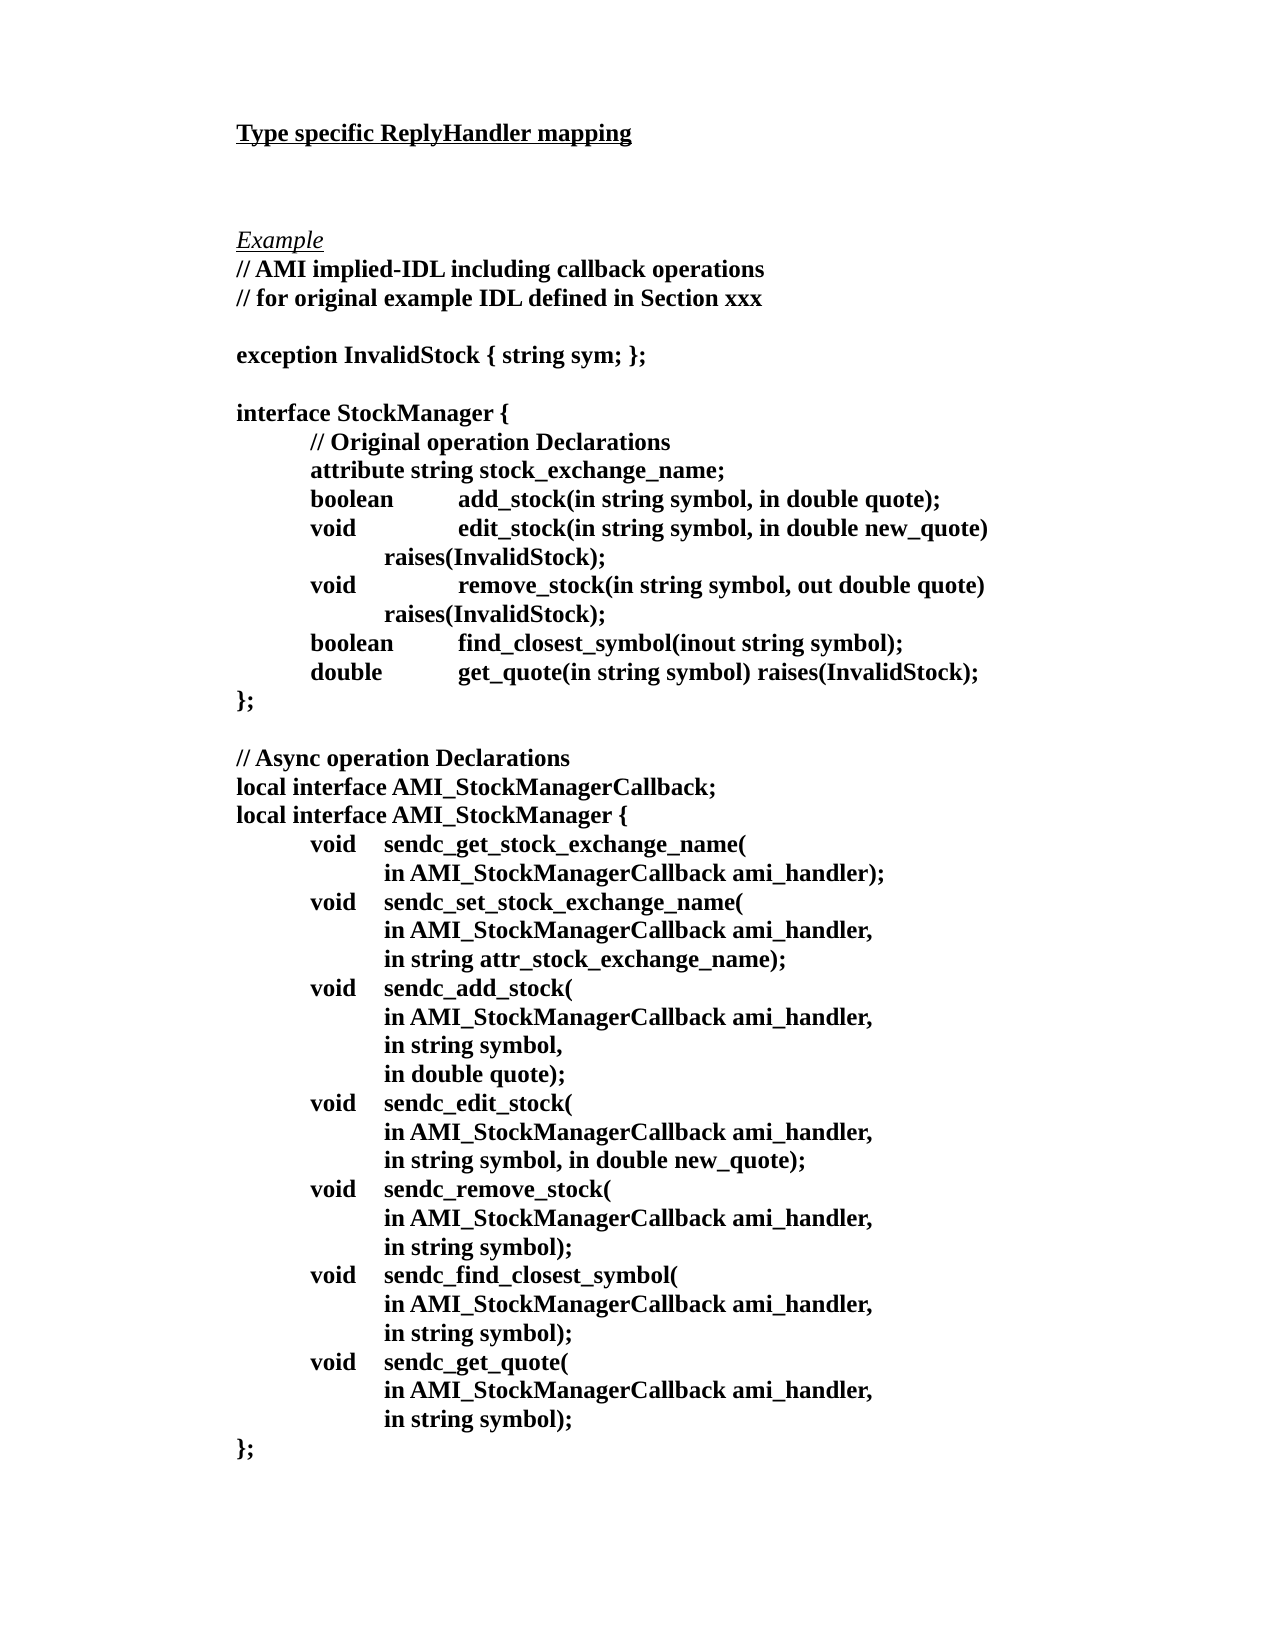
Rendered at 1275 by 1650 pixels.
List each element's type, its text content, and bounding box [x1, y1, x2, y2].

text in string symbol); [236, 1232, 1157, 1261]
text void sendc_set_stock_exchange_name( [236, 887, 1157, 916]
text in string symbol); [236, 1404, 1157, 1433]
text void sendc_find_closest_symbol( [236, 1261, 1157, 1289]
text in AMI_StockManagerCallback ami_handler); [236, 858, 1157, 887]
text // for original example IDL defined in Section xxx [236, 283, 1157, 312]
text // AMI implied-IDL including callback operations [236, 254, 1157, 283]
text in AMI_StockManagerCallback ami_handler, [236, 1002, 1157, 1031]
text raises(InvalidStock); [236, 542, 1157, 571]
text void remove_stock(in string symbol, out double quote) [236, 571, 1157, 599]
text Type specific ReplyHandler mapping [236, 118, 1157, 147]
text void sendc_remove_stock( [236, 1174, 1157, 1203]
text void edit_stock(in string symbol, in double new_quote) [236, 513, 1157, 542]
text in AMI_StockManagerCallback ami_handler, [236, 1203, 1157, 1232]
text // Async operation Declarations [236, 743, 1157, 772]
text attribute string stock_exchange_name; [236, 456, 1157, 484]
text in string symbol); [236, 1318, 1157, 1347]
text void sendc_get_quote( [236, 1347, 1157, 1376]
text in double quote); [236, 1059, 1157, 1088]
text raises(InvalidStock); [236, 599, 1157, 628]
text }; [236, 1433, 1157, 1462]
text in AMI_StockManagerCallback ami_handler, [236, 1289, 1157, 1318]
text boolean add_stock(in string symbol, in double quote); [236, 484, 1157, 513]
text in string symbol, [236, 1031, 1157, 1059]
text double get_quote(in string symbol) raises(InvalidStock); [236, 657, 1157, 686]
text local interface AMI_StockManagerCallback; [236, 772, 1157, 801]
text local interface AMI_StockManager { [236, 801, 1157, 829]
text interface StockManager { [236, 398, 1157, 427]
text void sendc_add_stock( [236, 973, 1157, 1002]
text boolean find_closest_symbol(inout string symbol); [236, 628, 1157, 657]
text in string symbol, in double new_quote); [236, 1146, 1157, 1174]
text in AMI_StockManagerCallback ami_handler, [236, 1376, 1157, 1404]
text Example [236, 226, 1157, 254]
text in string attr_stock_exchange_name); [236, 944, 1157, 973]
text exception InvalidStock { string sym; }; [236, 341, 1157, 369]
text }; [236, 686, 1157, 714]
text void sendc_get_stock_exchange_name( [236, 829, 1157, 858]
text void sendc_edit_stock( [236, 1088, 1157, 1117]
text in AMI_StockManagerCallback ami_handler, [236, 916, 1157, 944]
text in AMI_StockManagerCallback ami_handler, [236, 1117, 1157, 1146]
text // Original operation Declarations [236, 427, 1157, 456]
